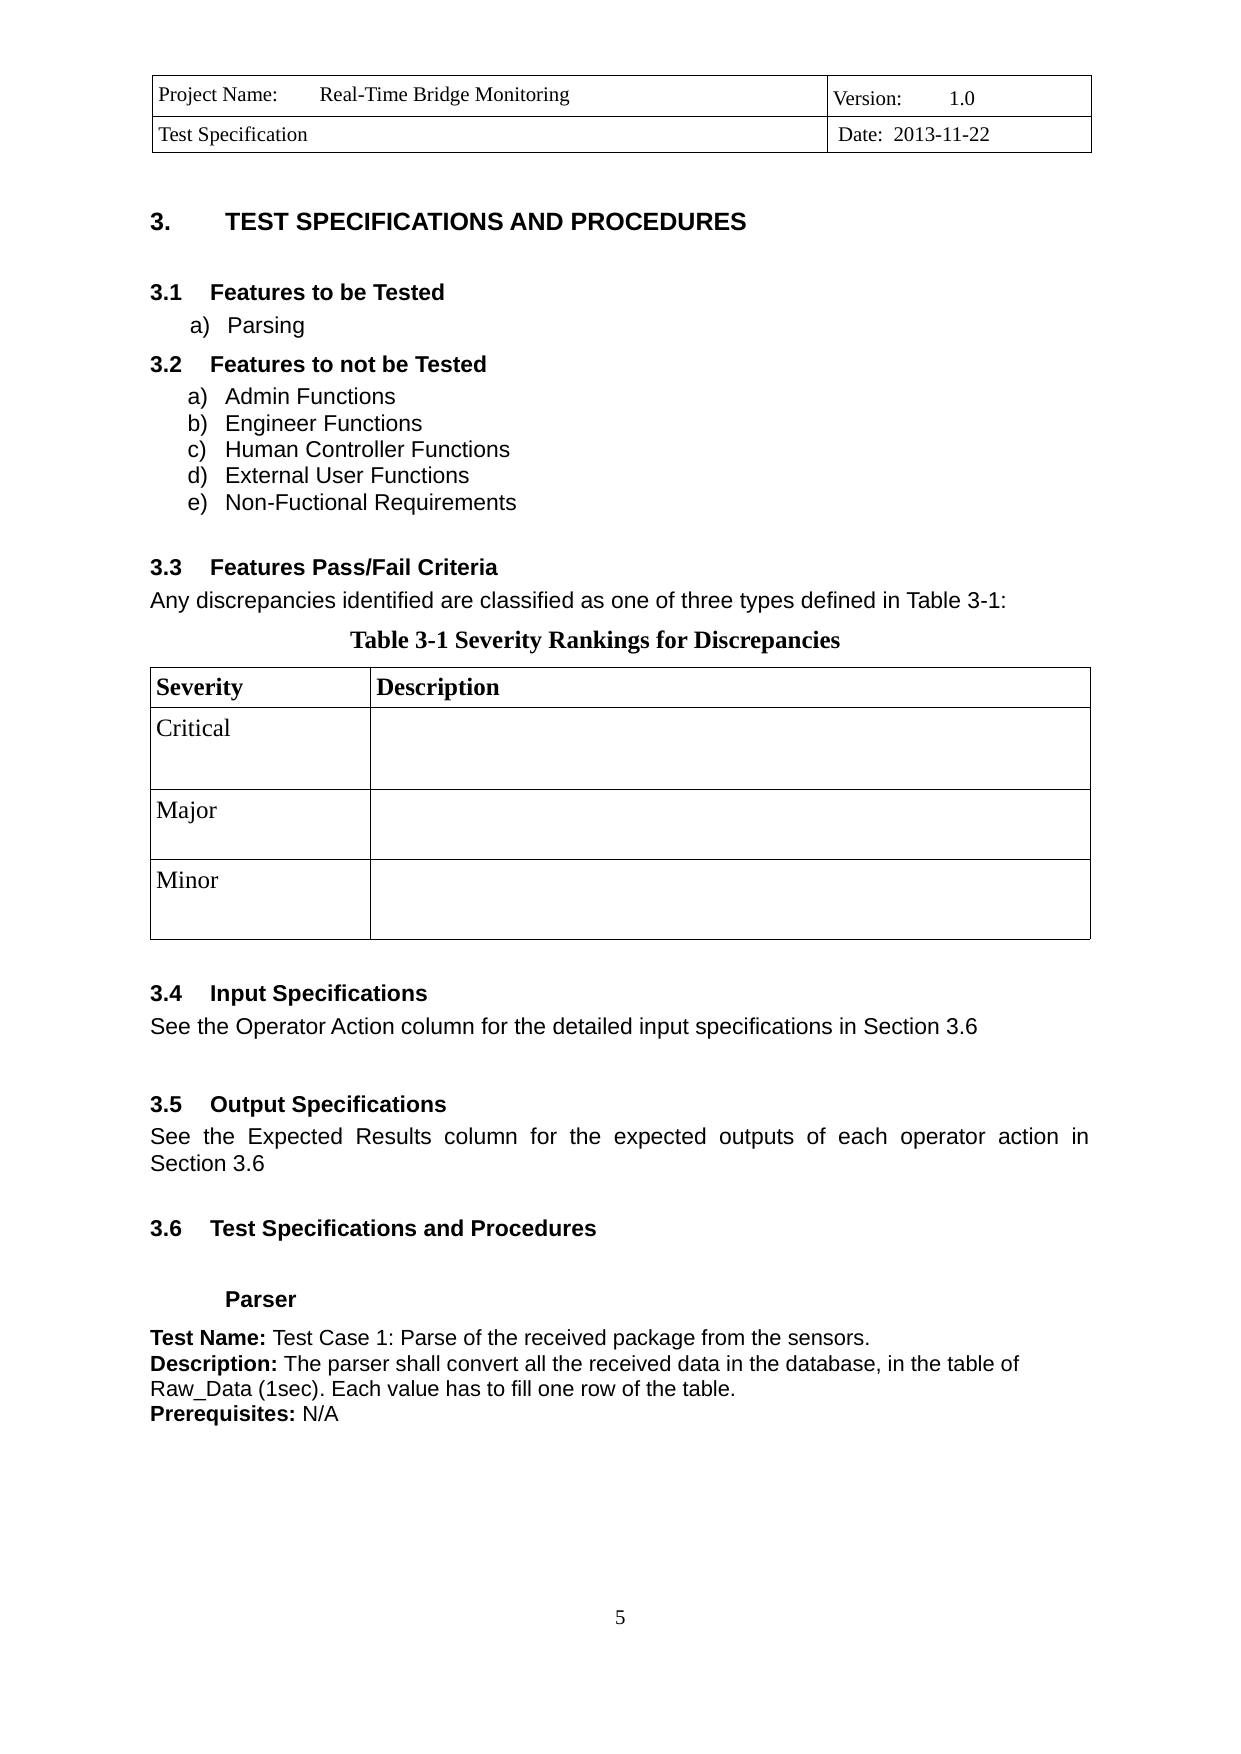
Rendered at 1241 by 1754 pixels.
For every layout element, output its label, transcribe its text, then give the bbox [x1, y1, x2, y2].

text Table 3-1 Severity Rankings for Discrepancies [150, 625, 1090, 654]
text Any discrepancies identified are classified as one of three types defined in Table 3-1: [150, 587, 1090, 613]
table_cell [371, 860, 1090, 939]
table_header Severity [151, 668, 370, 707]
text See the Expected Results column for the expected outputs of each operator action in Section 3.6 [150, 1123, 1090, 1176]
subtitle Input Specifications [150, 980, 1090, 1007]
list Engineer Functions [187, 410, 1090, 436]
text Test Name: Test Case 1: Parse of the received package from the sensors. [150, 1325, 1090, 1350]
table_cell Major [151, 790, 370, 859]
table_cell [371, 708, 1090, 789]
table_header Description [371, 668, 1090, 707]
table_cell Critical [151, 708, 370, 789]
text Prerequisites: N/A [150, 1401, 1090, 1426]
subtitle Test Specifications and Procedures [150, 1215, 1090, 1241]
list Human Controller Functions [187, 436, 1090, 462]
subtitle Output Specifications [150, 1091, 1090, 1117]
table_cell Minor [151, 860, 370, 939]
list Non-Fuctional Requirements [187, 489, 1090, 515]
subtitle Features Pass/Fail Criteria [150, 554, 1090, 580]
list Parsing [189, 312, 1090, 338]
subtitle Features to not be Tested [150, 351, 1090, 377]
subtitle TEST SPECIFICATIONS AND PROCEDURES [150, 207, 1090, 236]
list External User Functions [187, 462, 1090, 489]
subtitle Features to be Tested [150, 279, 1090, 306]
text Description: The parser shall convert all the received data in the database, in the table of Raw_Data (1sec). Each value has to fill one row of the table. [150, 1350, 1090, 1401]
table_cell [371, 790, 1090, 859]
list Admin Functions [187, 383, 1090, 410]
text Parser [225, 1286, 1090, 1313]
text See the Operator Action column for the detailed input specifications in Section 3.6 [150, 1013, 1090, 1039]
